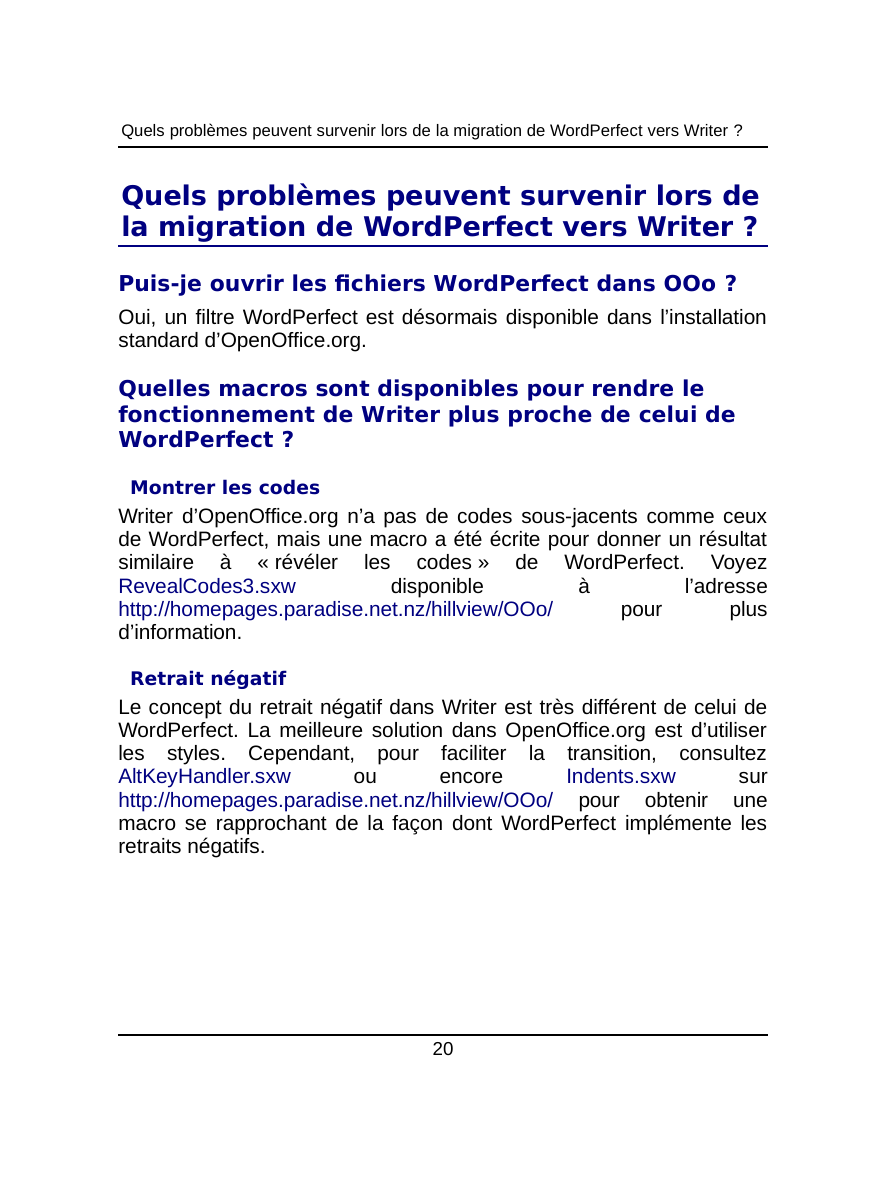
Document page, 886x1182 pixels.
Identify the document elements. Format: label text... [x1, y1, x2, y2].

subtitle Retrait négatif [130, 668, 768, 689]
text Writer d’OpenOffice.org n’a pas de codes sous-jacents comme ceux de WordPerfect, mais une macro a été écrite pour donner un résultat similaire à « révéler les codes » de WordPerfect. Voyez RevealCodes3.sxw disponible à l’adresse http://homepages.paradise.net.nz/hillview/OOo/ pour plus d’information. [118, 504, 768, 644]
text Oui, un filtre WordPerfect est désormais disponible dans l’installation standard d’OpenOffice.org. [118, 306, 768, 352]
subtitle Puis-je ouvrir les fichiers WordPerfect dans OOo ? [118, 271, 768, 297]
subtitle Montrer les codes [130, 477, 768, 499]
subtitle Quels problèmes peuvent survenir lors de la migration de WordPerfect vers Writer ? [118, 177, 768, 245]
subtitle Quelles macros sont disponibles pour rendre le fonctionnement de Writer plus proche de celui de WordPerfect ? [118, 376, 768, 453]
text Le concept du retrait négatif dans Writer est très différent de celui de WordPerfect. La meilleure solution dans OpenOffice.org est d’utiliser les styles. Cependant, pour faciliter la transition, consultez AltKeyHandler.sxw ou encore Indents.sxw sur http://homepages.paradise.net.nz/hillview/OOo/ pour obtenir une macro se rapprochant de la façon dont WordPerfect implémente les retraits négatifs. [118, 696, 768, 858]
